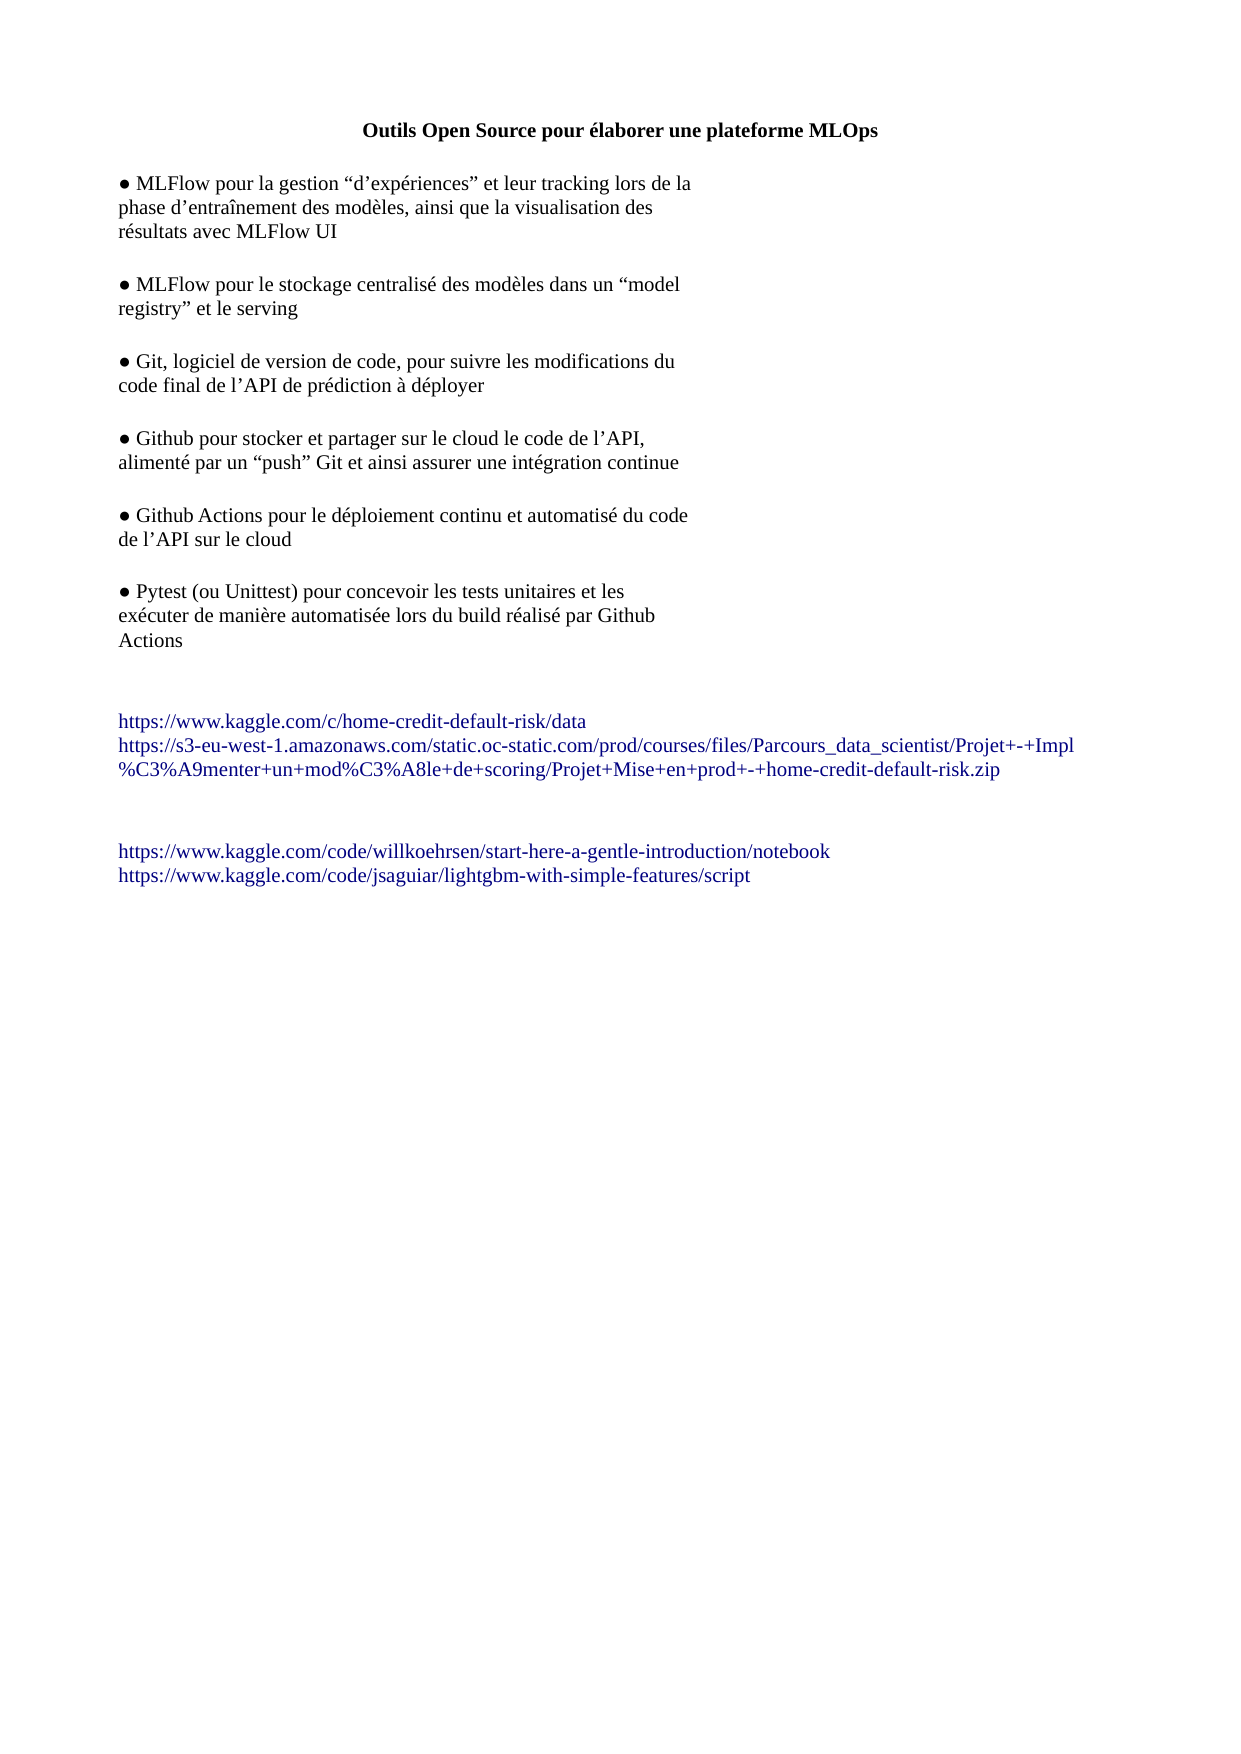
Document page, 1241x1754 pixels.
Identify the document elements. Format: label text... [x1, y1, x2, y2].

text https://www.kaggle.com/code/willkoehrsen/start-here-a-gentle-introduction/notebook [118, 839, 1122, 863]
text alimenté par un “push” Git et ainsi assurer une intégration continue [118, 450, 1122, 474]
text de l’API sur le cloud [118, 527, 1122, 551]
text ● Pytest (ou Unittest) pour concevoir les tests unitaires et les [118, 579, 1122, 603]
text https://www.kaggle.com/c/home-credit-default-risk/data [118, 709, 1122, 733]
text ● Github Actions pour le déploiement continu et automatisé du code [118, 502, 1122, 527]
text registry” et le serving [118, 296, 1122, 320]
text ● Github pour stocker et partager sur le cloud le code de l’API, [118, 426, 1122, 450]
text phase d’entraînement des modèles, ainsi que la visualisation des [118, 195, 1122, 219]
text https://www.kaggle.com/code/jsaguiar/lightgbm-with-simple-features/script [118, 863, 1122, 887]
text ● MLFlow pour la gestion “d’expériences” et leur tracking lors de la [118, 171, 1122, 195]
text code final de l’API de prédiction à déployer [118, 373, 1122, 397]
text résultats avec MLFlow UI [118, 219, 1122, 243]
text Actions [118, 627, 1122, 652]
text ● Git, logiciel de version de code, pour suivre les modifications du [118, 349, 1122, 373]
text Outils Open Source pour élaborer une plateforme MLOps [118, 118, 1122, 142]
text https://s3-eu-west-1.amazonaws.com/static.oc-static.com/prod/courses/files/Parcours_data_scientist/Projet+-+Impl%C3%A9menter+un+mod%C3%A8le+de+scoring/Projet+Mise+en+prod+-+home-credit-default-risk.zip [118, 733, 1122, 781]
text ● MLFlow pour le stockage centralisé des modèles dans un “model [118, 272, 1122, 296]
text exécuter de manière automatisée lors du build réalisé par Github [118, 603, 1122, 627]
